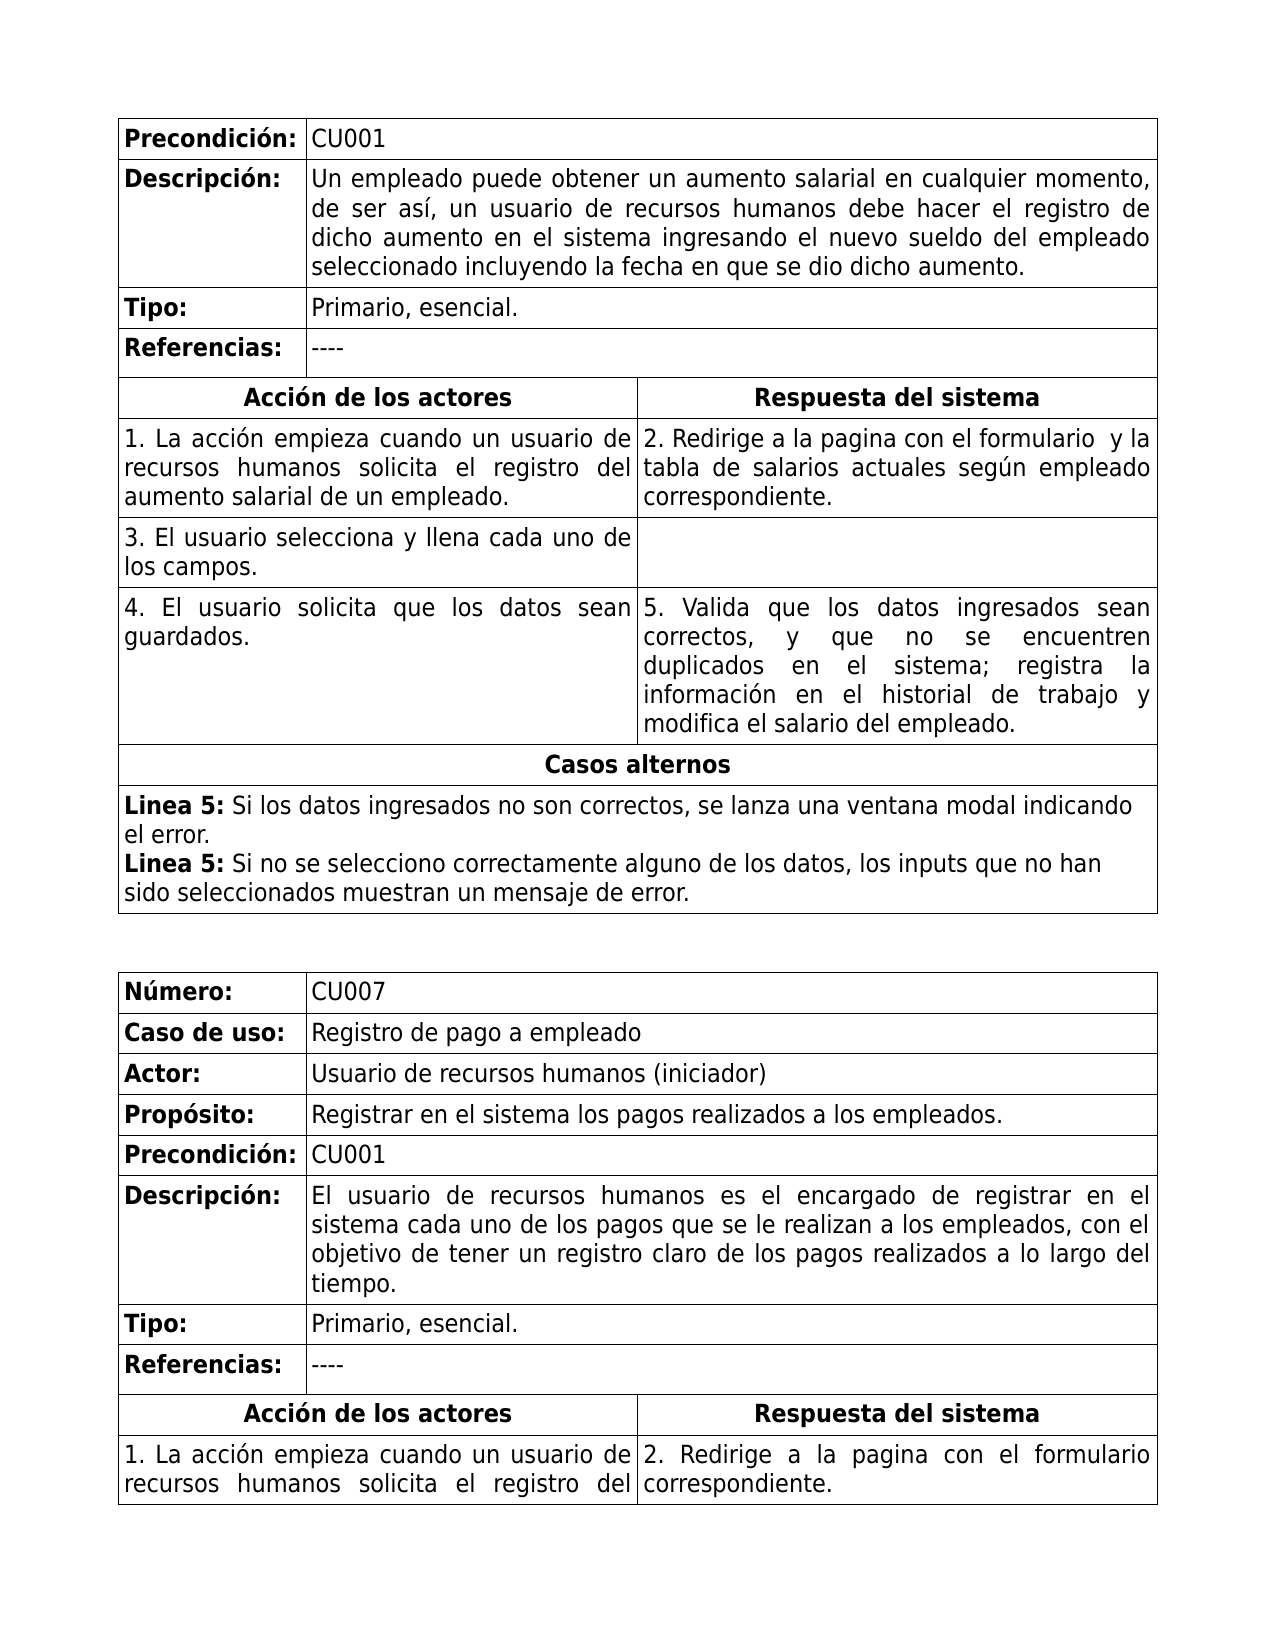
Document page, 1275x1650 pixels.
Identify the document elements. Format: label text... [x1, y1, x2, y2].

table_header Casos alternos [119, 745, 1157, 785]
table_header Acción de los actores [119, 1395, 637, 1434]
table_cell ---- [307, 329, 1157, 377]
table_header Respuesta del sistema [638, 1395, 1157, 1434]
table_cell Primario, esencial. [307, 1305, 1157, 1344]
table_cell 3. El usuario selecciona y llena cada uno de los campos. [119, 518, 637, 587]
table_cell 5. Valida que los datos ingresados sean correctos, y que no se encuentren duplicados en el sistema; registra la información en el historial de trabajo y modifica el salario del empleado. [638, 588, 1157, 744]
table_cell Un empleado puede obtener un aumento salarial en cualquier momento, de ser así, un usuario de recursos humanos debe hacer el registro de dicho aumento en el sistema ingresando el nuevo sueldo del empleado seleccionado incluyendo la fecha en que se dio dicho aumento. [307, 160, 1157, 287]
table_cell Actor: [119, 1054, 306, 1094]
table_cell 2. Redirige a la pagina con el formulario correspondiente. [638, 1436, 1157, 1504]
table_cell 2. Redirige a la pagina con el formulario y la tabla de salarios actuales según empleado correspondiente. [638, 419, 1157, 517]
table_cell 1. La acción empieza cuando un usuario de recursos humanos solicita el registro del aumento salarial de un empleado. [119, 419, 637, 517]
table_cell CU001 [307, 1136, 1157, 1175]
table_cell [638, 518, 1157, 587]
table_header Número: [119, 973, 306, 1012]
table_cell Tipo: [119, 1305, 306, 1344]
table_cell Tipo: [119, 288, 306, 328]
table_cell ---- [307, 1345, 1157, 1394]
table_header Respuesta del sistema [638, 378, 1157, 418]
table_cell Primario, esencial. [307, 288, 1157, 328]
table_cell 1. La acción empieza cuando un usuario de recursos humanos solicita el registro del [119, 1436, 637, 1504]
table_cell 4. El usuario solicita que los datos sean guardados. [119, 588, 637, 744]
table_cell CU001 [307, 119, 1157, 159]
table_cell Linea 5: Si los datos ingresados no son correctos, se lanza una ventana modal indicando el error. Linea 5: Si no se selecciono correctamente alguno de los datos, los inputs que no han sido seleccionados muestran un mensaje de error. [119, 786, 1157, 913]
table_cell Registrar en el sistema los pagos realizados a los empleados. [307, 1095, 1157, 1135]
table_header Acción de los actores [119, 378, 637, 418]
table_cell Referencias: [119, 1345, 306, 1394]
table_cell Referencias: [119, 329, 306, 377]
table_cell El usuario de recursos humanos es el encargado de registrar en el sistema cada uno de los pagos que se le realizan a los empleados, con el objetivo de tener un registro claro de los pagos realizados a lo largo del tiempo. [307, 1176, 1157, 1304]
table_cell Precondición: [119, 119, 306, 159]
table_header CU007 [307, 973, 1157, 1012]
table_cell Caso de uso: [119, 1014, 306, 1053]
table_cell Descripción: [119, 160, 306, 287]
table_cell Descripción: [119, 1176, 306, 1304]
table_cell Precondición: [119, 1136, 306, 1175]
table_cell Usuario de recursos humanos (iniciador) [307, 1054, 1157, 1094]
table_cell Propósito: [119, 1095, 306, 1135]
table_cell Registro de pago a empleado [307, 1014, 1157, 1053]
